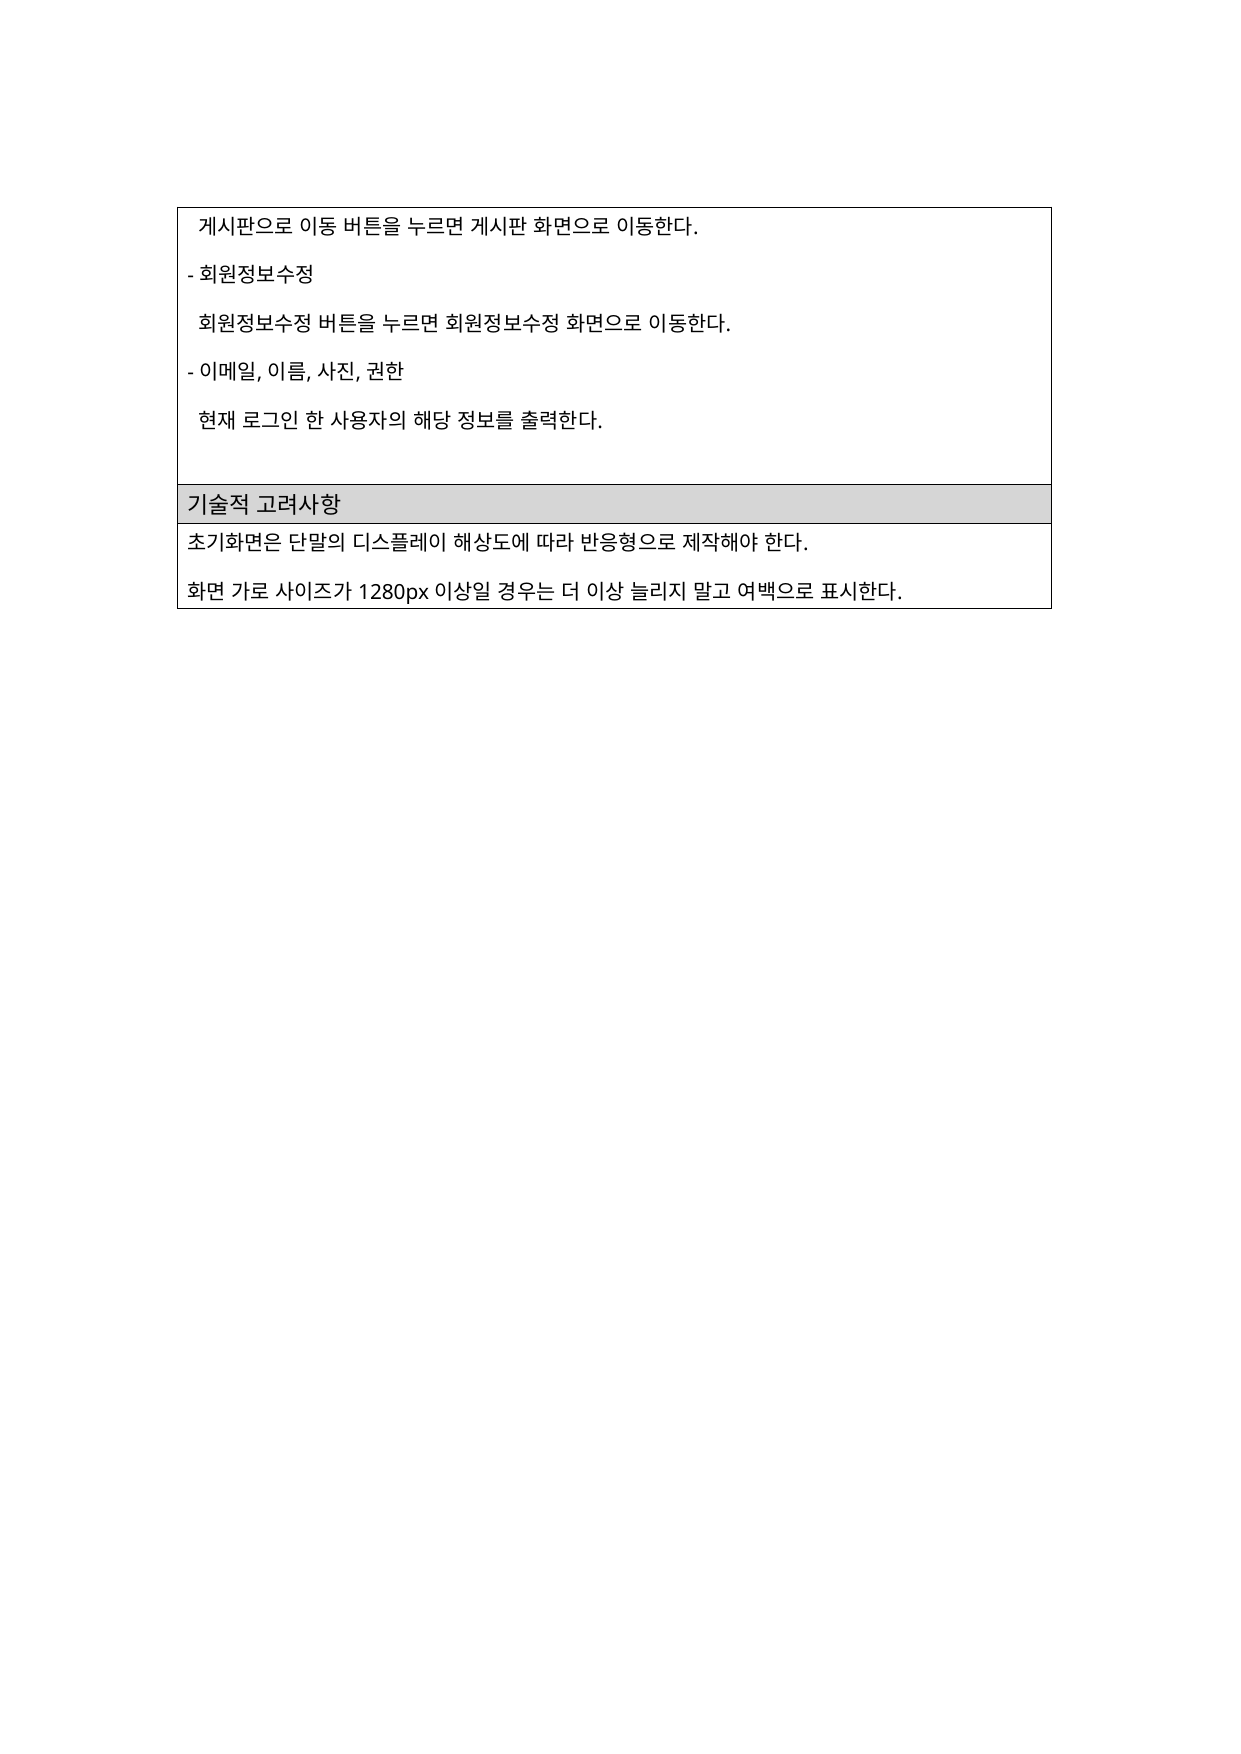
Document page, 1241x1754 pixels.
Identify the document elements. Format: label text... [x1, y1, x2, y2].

table_cell 기술적 고려사항 [178, 485, 1051, 523]
table_cell 게시판으로 이동 버튼을 누르면 게시판 화면으로 이동한다. - 회원정보수정 회원정보수정 버튼을 누르면 회원정보수정 화면으로 이동한다. - 이메일, 이름, 사진, 권한 현재 로그인 한 사용자의 해당 정보를 출력한다. [178, 208, 1051, 484]
table_cell 초기화면은 단말의 디스플레이 해상도에 따라 반응형으로 제작해야 한다. 화면 가로 사이즈가 1280px 이상일 경우는 더 이상 늘리지 말고 여백으로 표시한다. [178, 524, 1051, 608]
